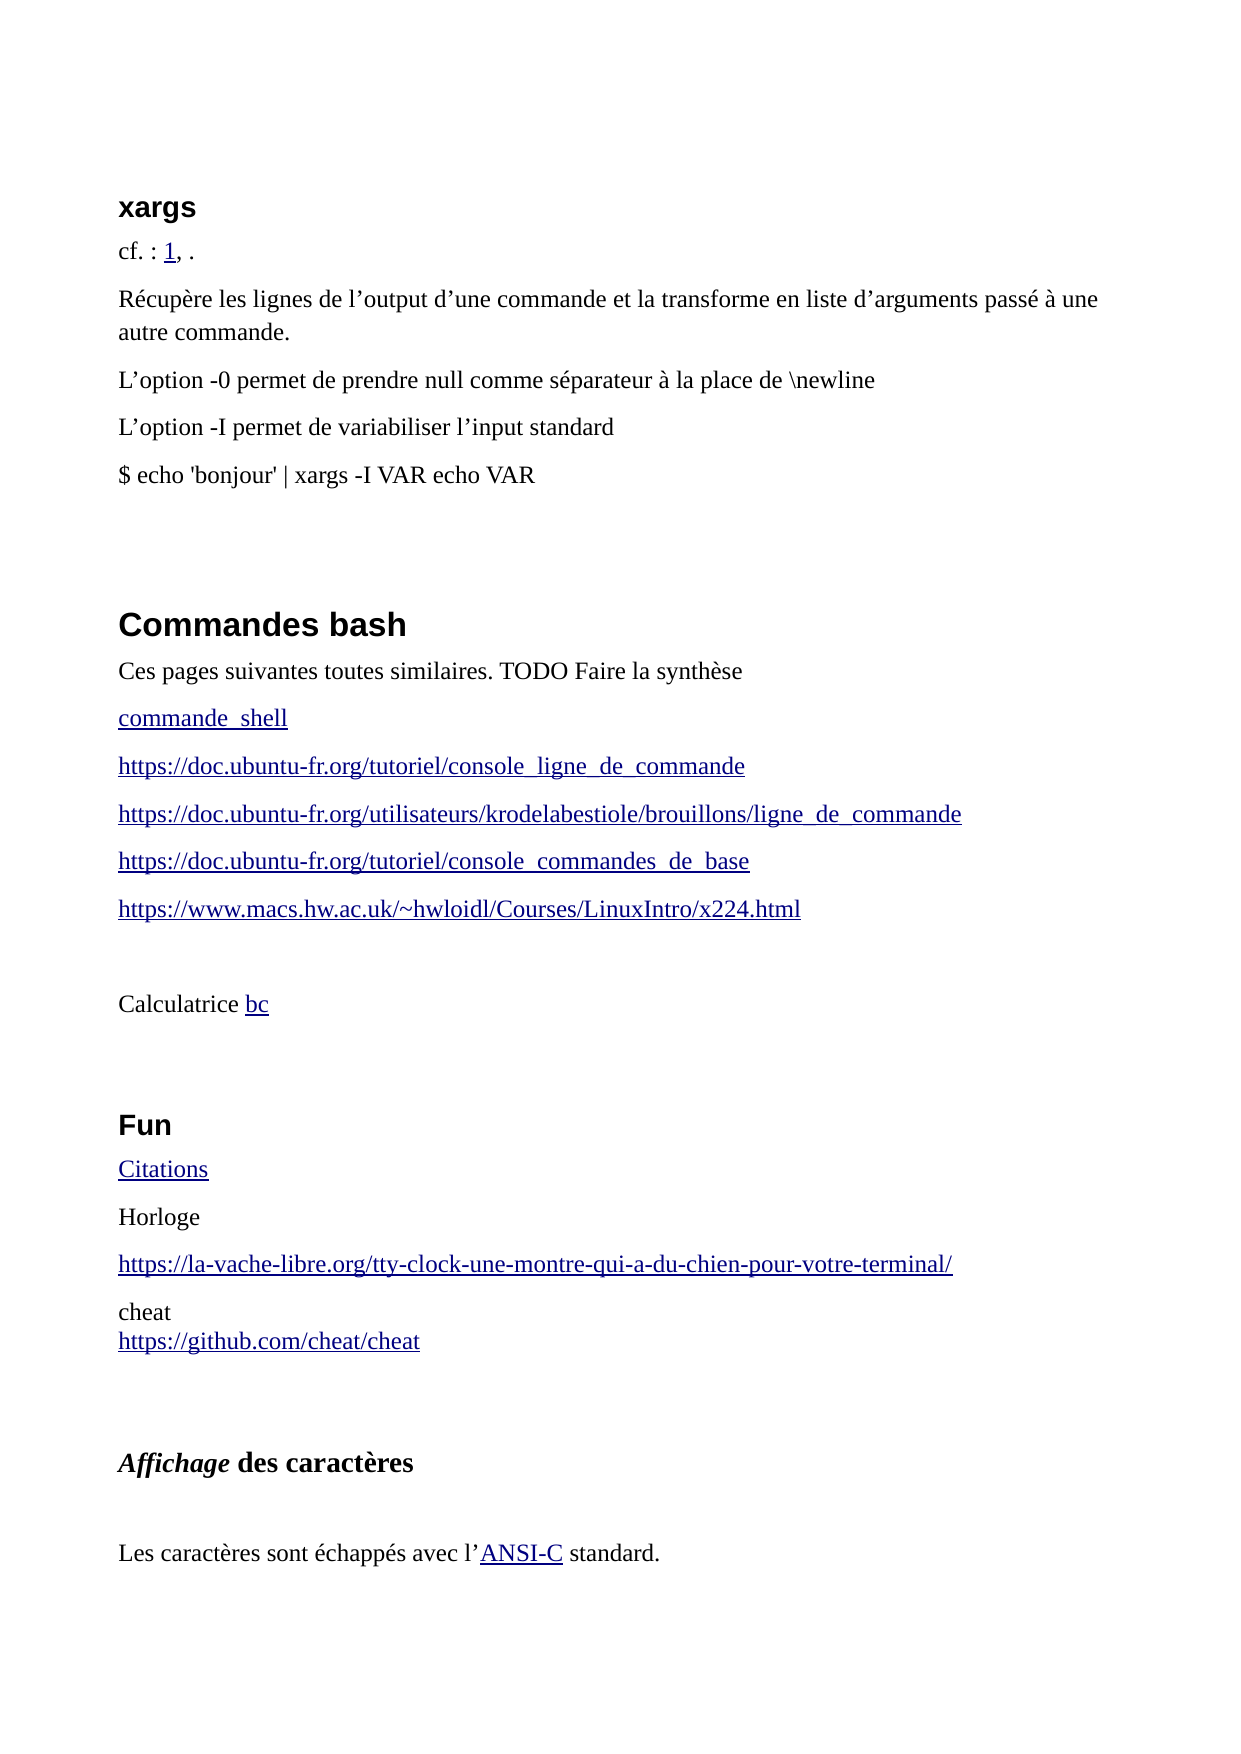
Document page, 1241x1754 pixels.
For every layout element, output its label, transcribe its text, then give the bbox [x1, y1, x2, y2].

subtitle Affichage des caractères [118, 1445, 1122, 1479]
subtitle Commandes bash [118, 605, 1122, 643]
text https://doc.ubuntu-fr.org/tutoriel/console_ligne_de_commande [118, 751, 1122, 780]
text Récupère les lignes de l’output d’une commande et la transforme en liste d’arguments passé à une autre commande. [118, 284, 1122, 346]
text commande_shell [118, 703, 1122, 732]
text L’option -I permet de variabiliser l’input standard [118, 412, 1122, 441]
subtitle Fun [118, 1108, 1122, 1142]
subtitle xargs [118, 190, 1122, 224]
text cheat [118, 1297, 1122, 1326]
text Ces pages suivantes toutes similaires. TODO Faire la synthèse [118, 656, 1122, 684]
text Les caractères sont échappés avec l’ANSI-C standard. [118, 1538, 1122, 1567]
text https://www.macs.hw.ac.uk/~hwloidl/Courses/LinuxIntro/x224.html [118, 894, 1122, 923]
text https://github.com/cheat/cheat [118, 1326, 1122, 1354]
text Citations [118, 1154, 1122, 1183]
text cf. : 1, . [118, 236, 1122, 265]
text Horloge [118, 1202, 1122, 1231]
text https://doc.ubuntu-fr.org/utilisateurs/krodelabestiole/brouillons/ligne_de_commande [118, 799, 1122, 827]
text https://la-vache-libre.org/tty-clock-une-montre-qui-a-du-chien-pour-votre-terminal/ [118, 1249, 1122, 1278]
text $ echo 'bonjour' | xargs -I VAR echo VAR [118, 460, 1122, 489]
text L’option -0 permet de prendre null comme séparateur à la place de \newline [118, 365, 1122, 393]
text Calculatrice bc [118, 989, 1122, 1018]
text https://doc.ubuntu-fr.org/tutoriel/console_commandes_de_base [118, 846, 1122, 875]
